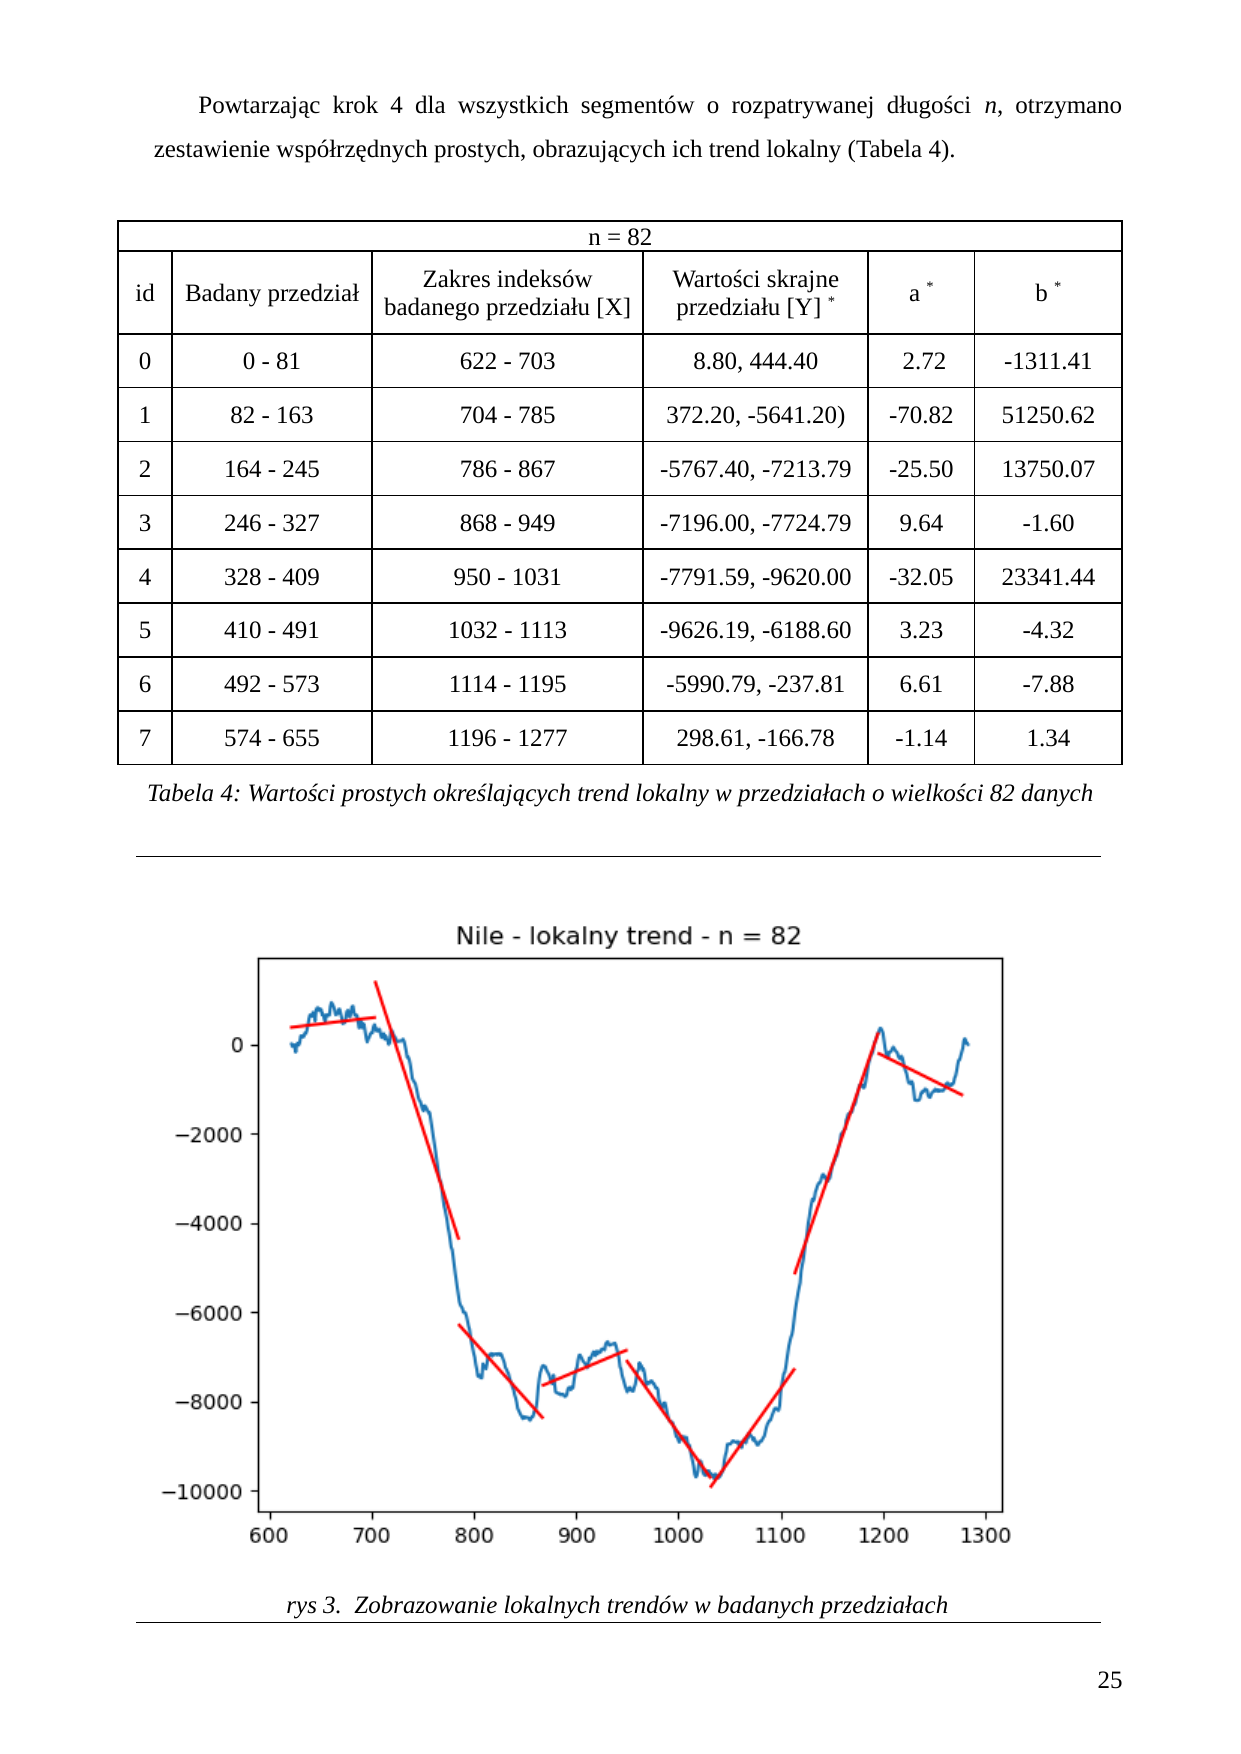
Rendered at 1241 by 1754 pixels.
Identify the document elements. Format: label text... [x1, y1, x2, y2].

table_cell 328 - 409 [173, 550, 371, 602]
table_cell 246 - 327 [173, 496, 371, 548]
text rys 3. Zobrazowanie lokalnych trendów w badanych przedziałach [139, 1591, 1098, 1619]
picture [138, 871, 1098, 1591]
table_cell 7 [119, 712, 171, 764]
table_cell 13750.07 [975, 442, 1121, 494]
table_cell 8.80, 444.40 [644, 335, 867, 387]
table_cell 0 [119, 335, 171, 387]
table_cell 1032 - 1113 [373, 604, 642, 656]
table_cell -25.50 [869, 442, 974, 494]
table_cell 1196 - 1277 [373, 712, 642, 764]
table_cell a * [869, 252, 974, 333]
table_cell -32.05 [869, 550, 974, 602]
table_cell -1.60 [975, 496, 1121, 548]
table_cell -70.82 [869, 388, 974, 441]
table_cell 6 [119, 658, 171, 710]
table_cell 164 - 245 [173, 442, 371, 494]
table_cell 6.61 [869, 658, 974, 710]
table_cell 574 - 655 [173, 712, 371, 764]
table_cell 2 [119, 442, 171, 494]
table_cell Wartości skrajne przedziału [Y] * [644, 252, 867, 333]
table_cell 786 - 867 [373, 442, 642, 494]
table_cell 82 - 163 [173, 388, 371, 441]
table_cell -1.14 [869, 712, 974, 764]
table_cell -7791.59, -9620.00 [644, 550, 867, 602]
table_cell -4.32 [975, 604, 1121, 656]
text Tabela 4: Wartości prostych określających trend lokalny w przedziałach o wielkości 82 danych [118, 778, 1122, 807]
table_cell -9626.19, -6188.60 [644, 604, 867, 656]
table_cell 298.61, -166.78 [644, 712, 867, 764]
table_cell 5 [119, 604, 171, 656]
table_cell -1311.41 [975, 335, 1121, 387]
table_cell 4 [119, 550, 171, 602]
table_cell 9.64 [869, 496, 974, 548]
table_cell 23341.44 [975, 550, 1121, 602]
table_cell 1114 - 1195 [373, 658, 642, 710]
table_cell 3 [119, 496, 171, 548]
text Powtarzając krok 4 dla wszystkich segmentów o rozpatrywanej długości n, otrzymano zestawienie współrzędnych prostych, obrazujących ich trend lokalny (Tabela 4). [153, 91, 1122, 162]
table_cell 410 - 491 [173, 604, 371, 656]
table_cell 622 - 703 [373, 335, 642, 387]
table_cell 2.72 [869, 335, 974, 387]
table_cell 704 - 785 [373, 388, 642, 441]
table_cell 950 - 1031 [373, 550, 642, 602]
table_cell id [119, 252, 171, 333]
table_cell -5990.79, -237.81 [644, 658, 867, 710]
table_cell 492 - 573 [173, 658, 371, 710]
table_cell -7.88 [975, 658, 1121, 710]
table_cell 51250.62 [975, 388, 1121, 441]
table_cell 372.20, -5641.20) [644, 388, 867, 441]
table_cell 3.23 [869, 604, 974, 656]
table_cell 1.34 [975, 712, 1121, 764]
table_cell -5767.40, -7213.79 [644, 442, 867, 494]
table_cell -7196.00, -7724.79 [644, 496, 867, 548]
table_cell Badany przedział [173, 252, 371, 333]
table_header n = 82 [119, 222, 1121, 250]
table_cell 868 - 949 [373, 496, 642, 548]
table_cell b * [975, 252, 1121, 333]
table_cell 1 [119, 388, 171, 441]
table_cell 0 - 81 [173, 335, 371, 387]
table_cell Zakres indeksów badanego przedziału [X] [373, 252, 642, 333]
